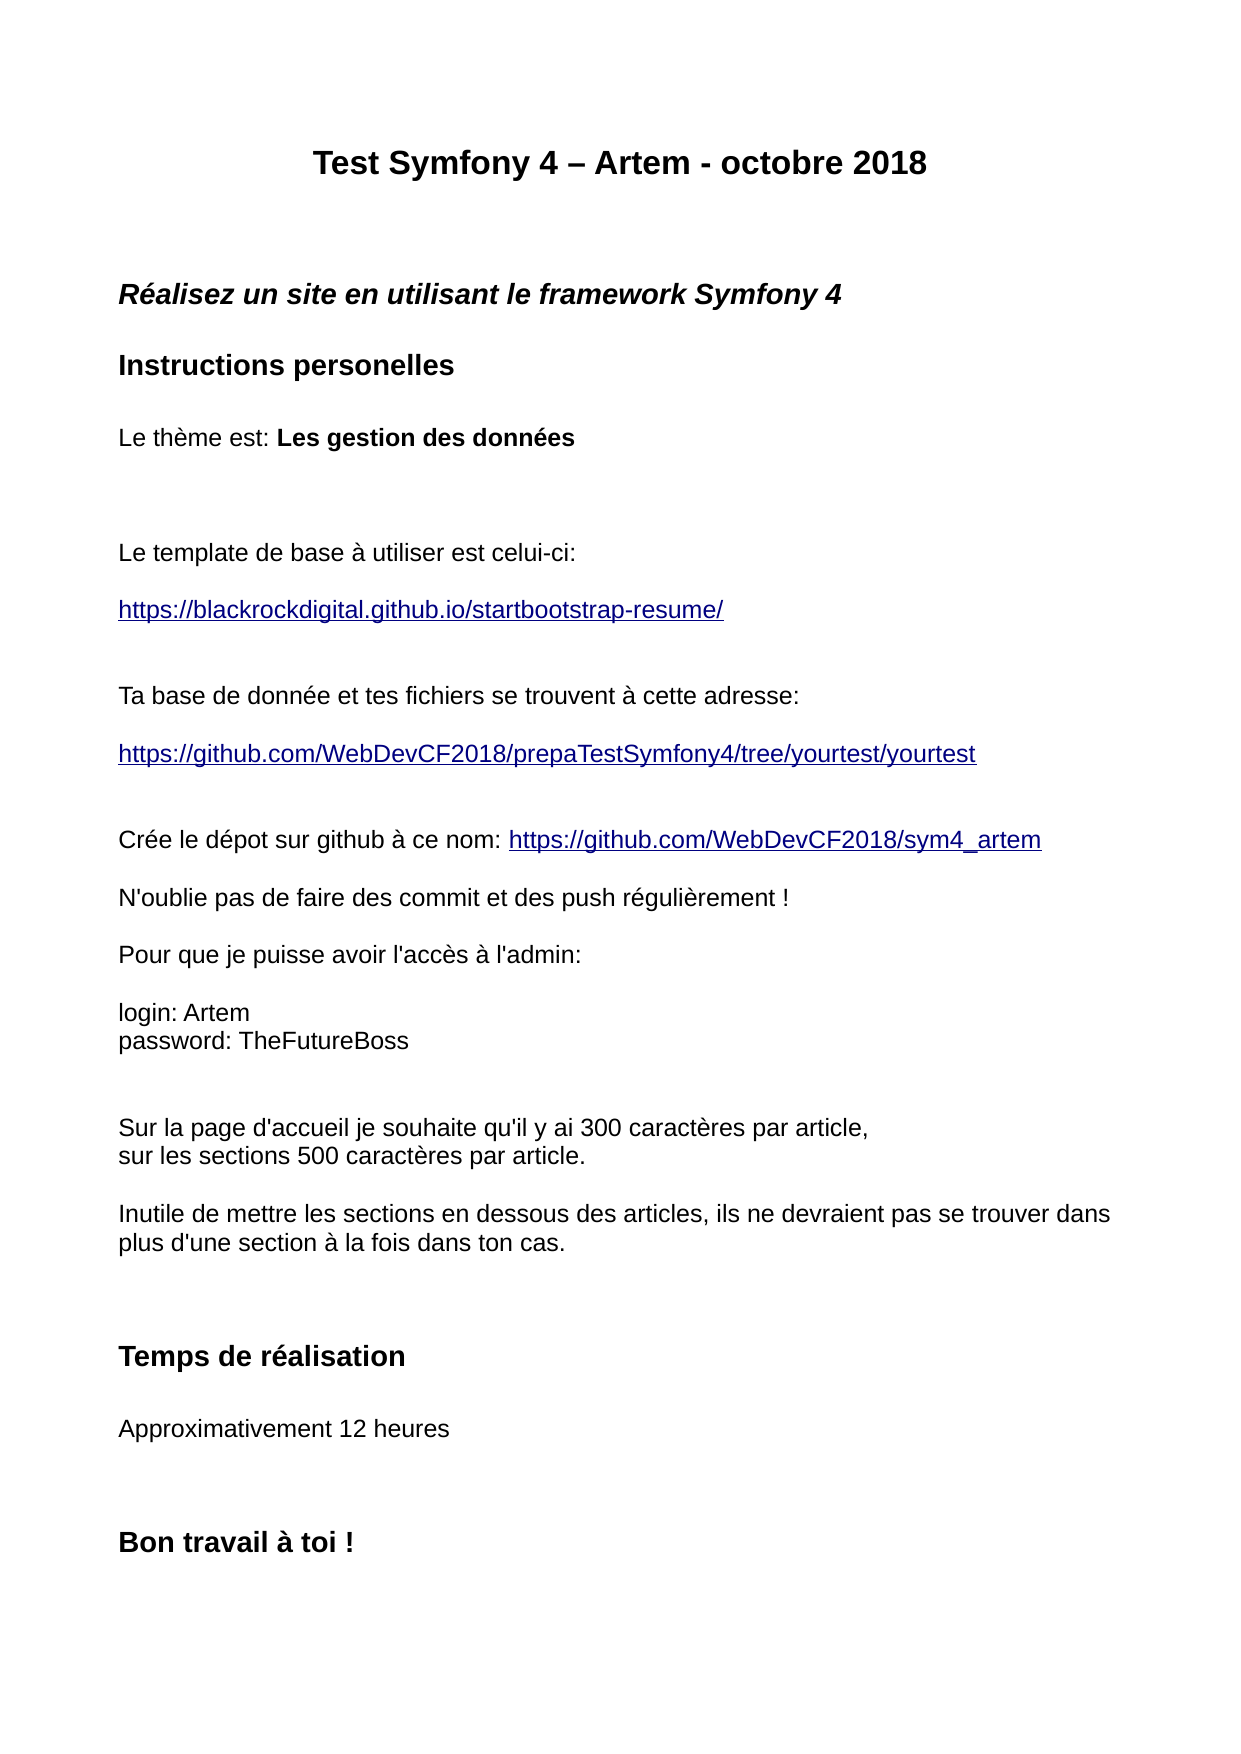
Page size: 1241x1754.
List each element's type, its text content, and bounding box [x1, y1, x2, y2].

text Approximativement 12 heures [118, 1414, 1122, 1442]
text Crée le dépot sur github à ce nom: https://github.com/WebDevCF2018/sym4_artem [118, 825, 1122, 854]
text password: TheFutureBoss [118, 1026, 1122, 1055]
text Inutile de mettre les sections en dessous des articles, ils ne devraient pas se trouver dans plus d'une section à la fois dans ton cas. [118, 1199, 1122, 1256]
subtitle Instructions personelles [118, 348, 1122, 381]
text Pour que je puisse avoir l'accès à l'admin: [118, 940, 1122, 969]
text login: Artem [118, 998, 1122, 1026]
text Sur la page d'accueil je souhaite qu'il y ai 300 caractères par article, [118, 1113, 1122, 1141]
text Ta base de donnée et tes fichiers se trouvent à cette adresse: [118, 681, 1122, 710]
text Le thème est: Les gestion des données [118, 423, 1122, 451]
text https://github.com/WebDevCF2018/prepaTestSymfony4/tree/yourtest/yourtest [118, 739, 1122, 768]
text https://blackrockdigital.github.io/startbootstrap-resume/ [118, 595, 1122, 624]
subtitle Temps de réalisation [118, 1339, 1122, 1372]
subtitle Bon travail à toi ! [118, 1525, 1122, 1558]
text Le template de base à utiliser est celui-ci: [118, 538, 1122, 566]
text sur les sections 500 caractères par article. [118, 1141, 1122, 1170]
subtitle Réalisez un site en utilisant le framework Symfony 4 [118, 277, 1122, 310]
text N'oublie pas de faire des commit et des push régulièrement ! [118, 883, 1122, 911]
subtitle Test Symfony 4 – Artem - octobre 2018 [118, 143, 1122, 182]
